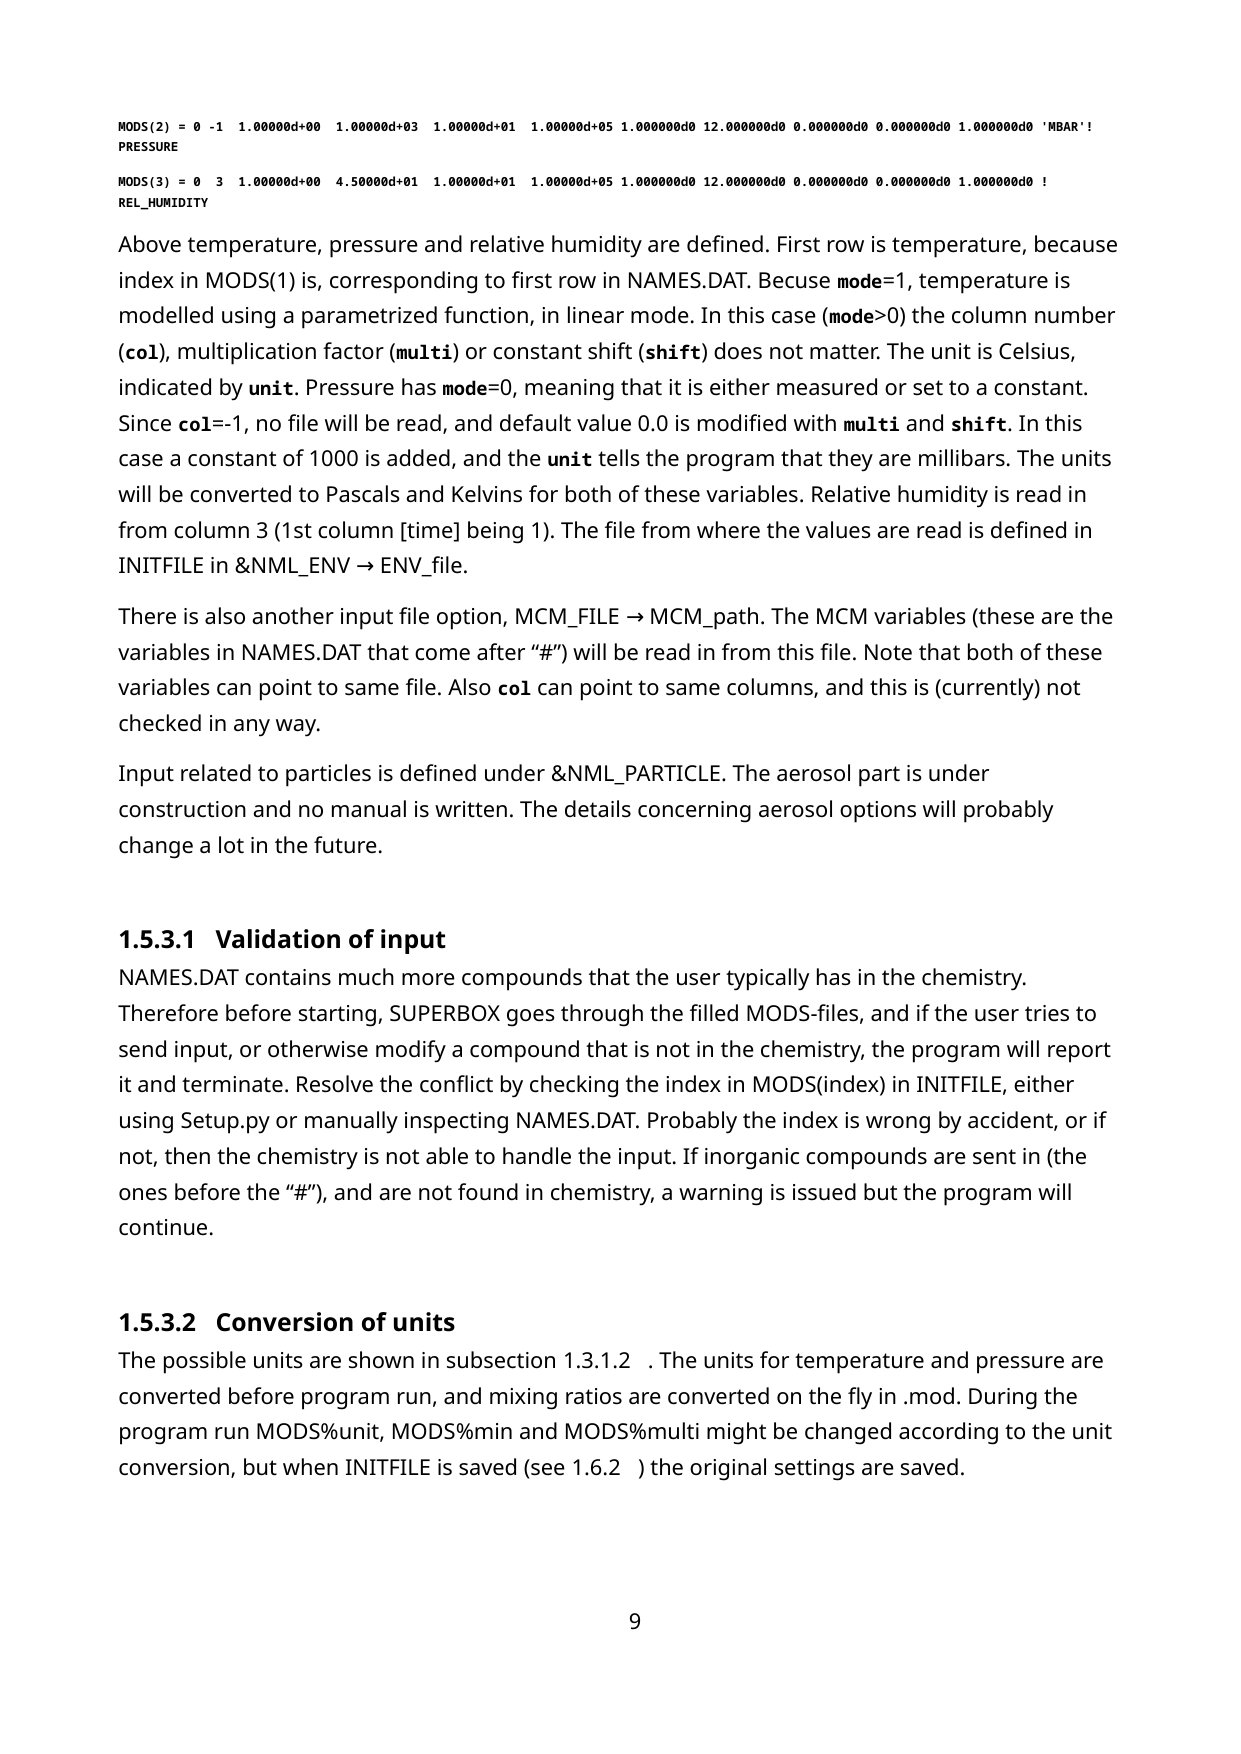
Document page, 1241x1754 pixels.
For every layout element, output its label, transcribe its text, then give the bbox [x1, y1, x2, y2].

text Input related to particles is defined under &NML_PARTICLE. The aerosol part is under construction and no manual is written. The details concerning aerosol options will probably change a lot in the future. [118, 758, 1122, 859]
text The possible units are shown in subsection 1.3.1.2. The units for temperature and pressure are converted before program run, and mixing ratios are converted on the fly in .mod. During the program run MODS%unit, MODS%min and MODS%multi might be changed according to the unit conversion, but when INITFILE is saved (see 1.6.2) the original settings are saved. [118, 1345, 1122, 1482]
subtitle Conversion of units [118, 1305, 1122, 1338]
text There is also another input file option, MCM_FILE → MCM_path. The MCM variables (these are the variables in NAMES.DAT that come after “#”) will be read in from this file. Note that both of these variables can point to same file. Also col can point to same columns, and this is (currently) not checked in any way. [118, 601, 1122, 738]
text NAMES.DAT contains much more compounds that the user typically has in the chemistry. Therefore before starting, SUPERBOX goes through the filled MODS-files, and if the user tries to send input, or otherwise modify a compound that is not in the chemistry, the program will report it and terminate. Resolve the conflict by checking the index in MODS(index) in INITFILE, either using Setup.py or manually inspecting NAMES.DAT. Probably the index is wrong by accident, or if not, then the chemistry is not able to handle the input. If inorganic compounds are sent in (the ones before the “#”), and are not found in chemistry, a warning is issued but the program will continue. [118, 962, 1122, 1242]
subtitle Validation of input [118, 922, 1122, 956]
text Above temperature, pressure and relative humidity are defined. First row is temperature, because index in MODS(1) is, corresponding to first row in NAMES.DAT. Becuse mode=1, temperature is modelled using a parametrized function, in linear mode. In this case (mode>0) the column number (col), multiplication factor (multi) or constant shift (shift) does not matter. The unit is Celsius, indicated by unit. Pressure has mode=0, meaning that it is either measured or set to a constant. Since col=-1, no file will be read, and default value 0.0 is modified with multi and shift. In this case a constant of 1000 is added, and the unit tells the program that they are millibars. The units will be converted to Pascals and Kelvins for both of these variables. Relative humidity is read in from column 3 (1st column [time] being 1). The file from where the values are read is defined in INITFILE in &NML_ENV → ENV_file. [118, 229, 1122, 580]
text MODS(3) = 0 3 1.00000d+00 4.50000d+01 1.00000d+01 1.00000d+05 1.000000d0 12.000000d0 0.000000d0 0.000000d0 1.000000d0 ! REL_HUMIDITY [118, 173, 1122, 211]
text MODS(2) = 0 -1 1.00000d+00 1.00000d+03 1.00000d+01 1.00000d+05 1.000000d0 12.000000d0 0.000000d0 0.000000d0 1.000000d0 'MBAR'! PRESSURE [118, 118, 1122, 156]
